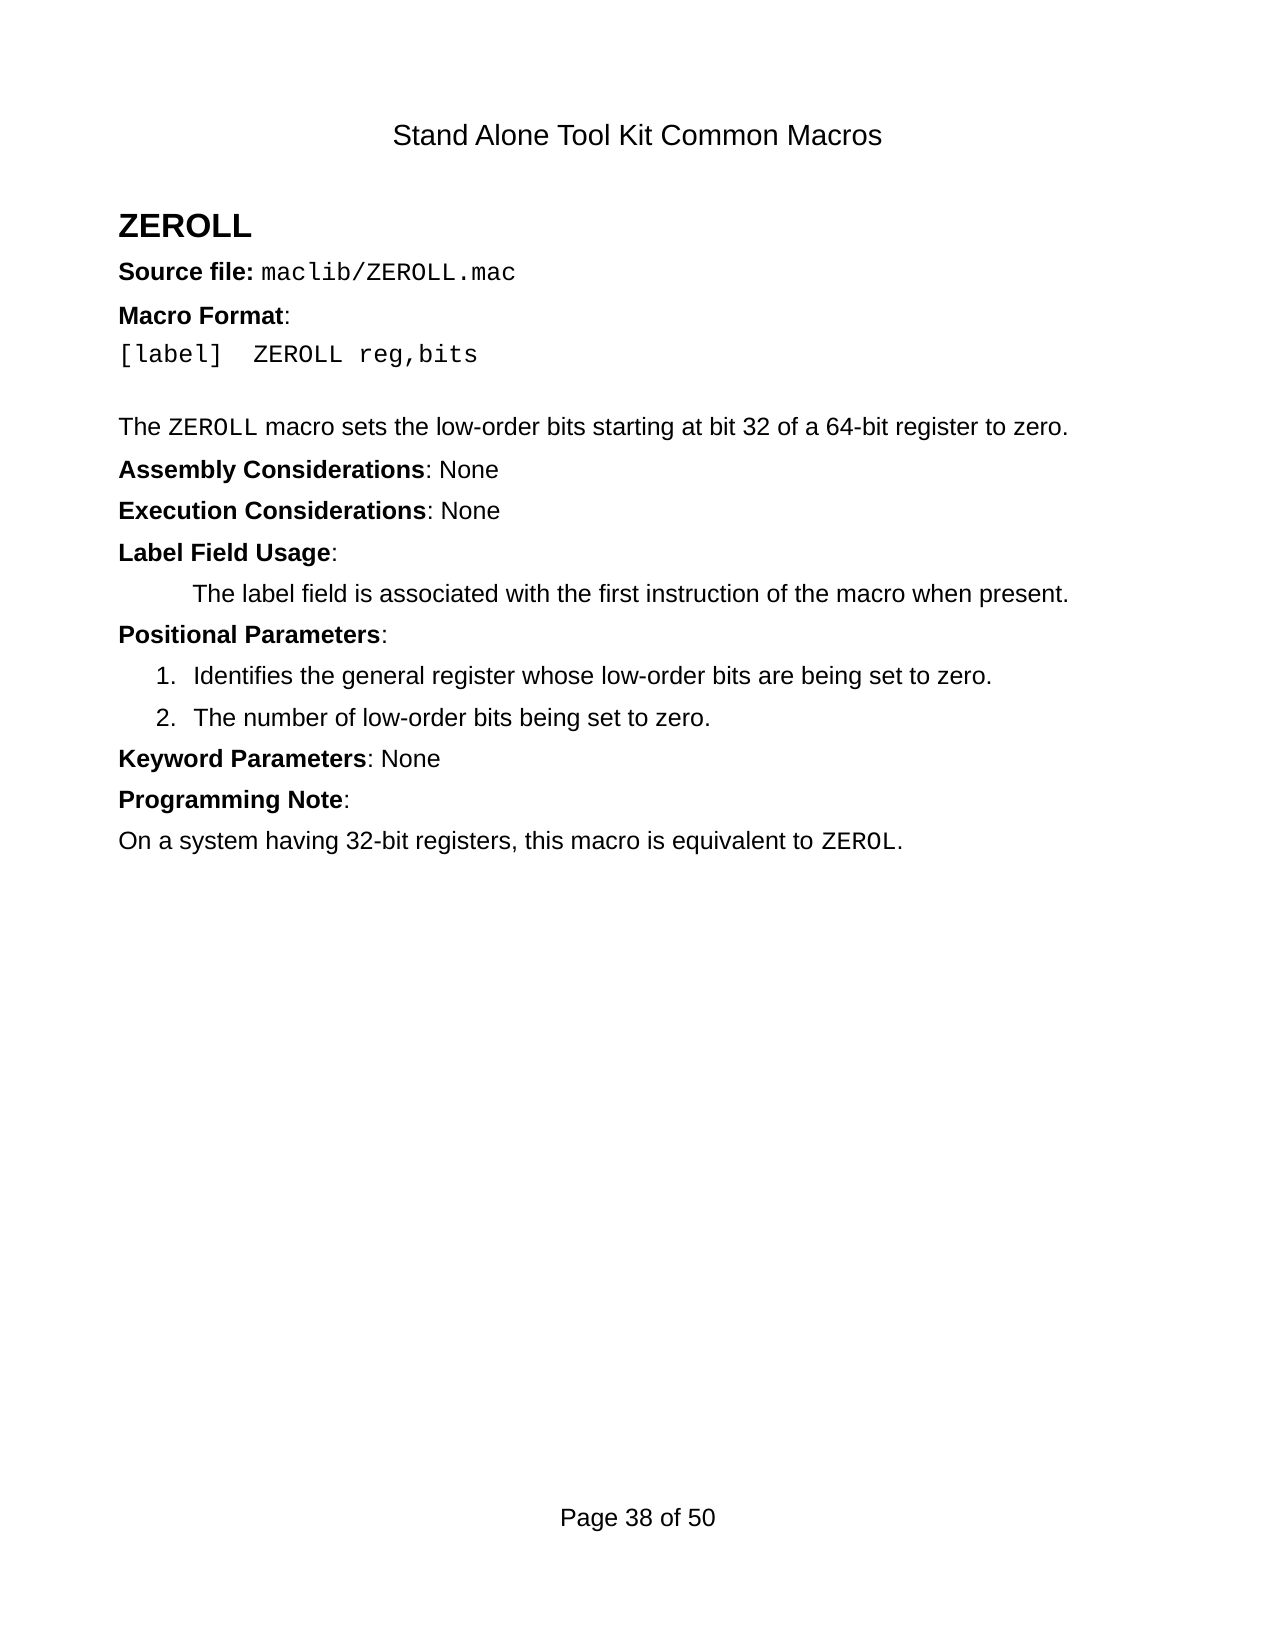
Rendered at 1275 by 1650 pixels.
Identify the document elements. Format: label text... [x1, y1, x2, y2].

text Keyword Parameters: None [118, 744, 1157, 772]
text [label] ZEROLL reg,bits [118, 342, 1157, 370]
subtitle ZEROLL [118, 206, 1157, 245]
list Identifies the general register whose low-order bits are being set to zero. [156, 661, 1157, 690]
text The ZEROLL macro sets the low-order bits starting at bit 32 of a 64-bit register to zero. [118, 412, 1157, 442]
text Positional Parameters: [118, 620, 1157, 649]
text On a system having 32-bit registers, this macro is equivalent to ZEROL. [118, 826, 1157, 857]
text Execution Considerations: None [118, 496, 1157, 525]
text Macro Format: [118, 301, 1157, 329]
text Programming Note: [118, 785, 1157, 814]
list The number of low-order bits being set to zero. [156, 702, 1157, 731]
text Label Field Usage: [118, 537, 1157, 566]
text Source file: maclib/ZEROLL.mac [118, 257, 1157, 288]
text The label field is associated with the first instruction of the macro when present. [192, 579, 1157, 607]
text Assembly Considerations: None [118, 455, 1157, 484]
